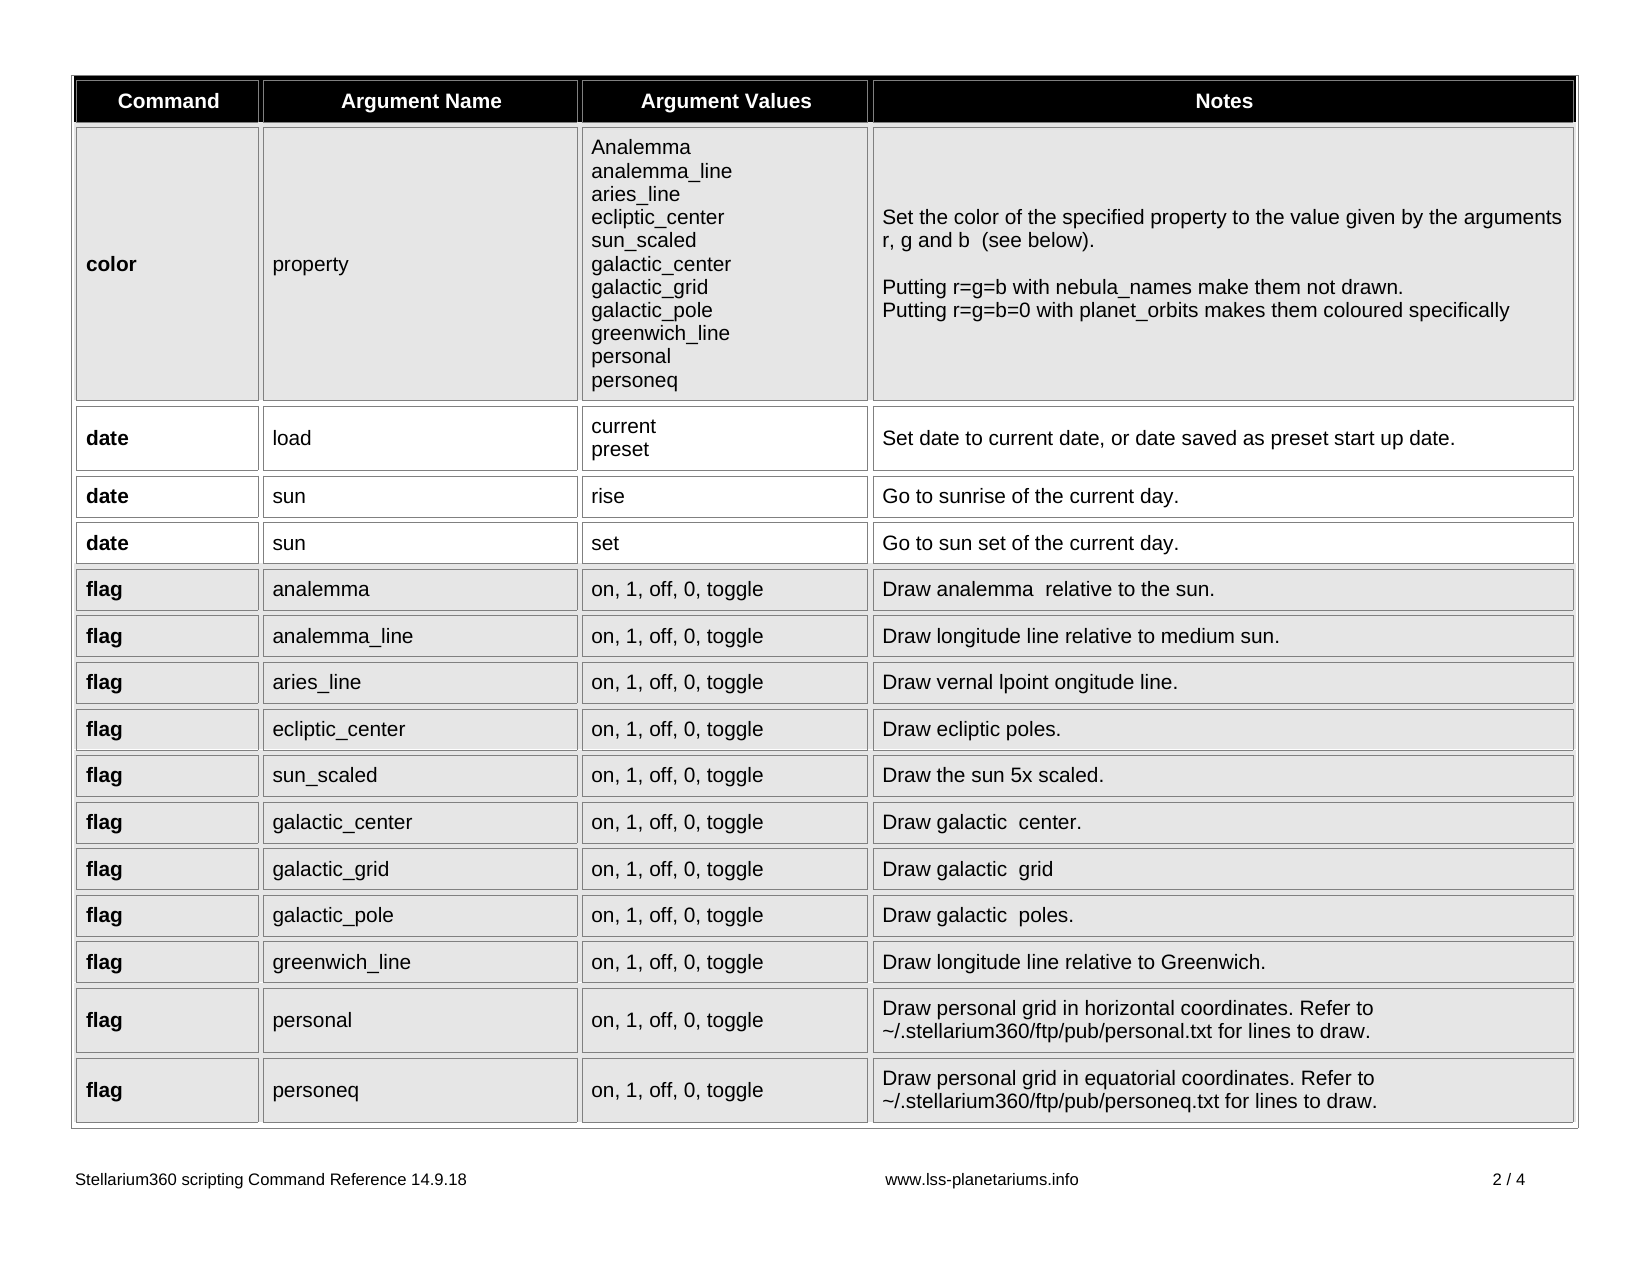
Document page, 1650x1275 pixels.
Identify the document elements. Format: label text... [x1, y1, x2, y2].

table_cell date [74, 470, 260, 517]
table_cell Draw galactic grid [870, 843, 1576, 889]
table_cell analemma [260, 563, 579, 610]
table_cell load [260, 400, 579, 470]
table_cell rise [579, 470, 870, 517]
table_cell Go to sunrise of the current day. [870, 470, 1576, 517]
table_cell flag [74, 889, 260, 936]
table_cell galactic_center [260, 796, 579, 843]
table_header Command [74, 76, 260, 122]
table_cell personal [260, 983, 579, 1052]
table_header Argument Values [579, 76, 870, 122]
table_cell on, 1, off, 0, toggle [579, 563, 870, 610]
table_cell Draw galactic center. [870, 796, 1576, 843]
table_cell Set date to current date, or date saved as preset start up date. [870, 400, 1576, 470]
table_cell Draw the sun 5x scaled. [870, 750, 1576, 796]
table_cell on, 1, off, 0, toggle [579, 703, 870, 749]
table_cell aries_line [260, 656, 579, 703]
table_cell Draw galactic poles. [870, 889, 1576, 936]
table_cell flag [74, 563, 260, 610]
table_cell on, 1, off, 0, toggle [579, 750, 870, 796]
table_cell Draw longitude line relative to Greenwich. [870, 936, 1576, 982]
table_cell flag [74, 936, 260, 982]
table_cell Draw longitude line relative to medium sun. [870, 610, 1576, 656]
table_cell Go to sun set of the current day. [870, 517, 1576, 563]
table_cell set [579, 517, 870, 563]
table_cell on, 1, off, 0, toggle [579, 936, 870, 982]
table_cell flag [74, 703, 260, 749]
table_cell flag [74, 656, 260, 703]
table_cell Set the color of the specified property to the value given by the arguments r, g and b (see below). Putting r=g=b with nebula_names make them not drawn. Putting r=g=b=0 with planet_orbits makes them coloured specifically [870, 122, 1576, 400]
table_cell personeq [260, 1052, 579, 1122]
table_cell on, 1, off, 0, toggle [579, 656, 870, 703]
table_cell flag [74, 843, 260, 889]
table_cell analemma_line [260, 610, 579, 656]
table_cell date [74, 400, 260, 470]
table_cell on, 1, off, 0, toggle [579, 796, 870, 843]
table_cell greenwich_line [260, 936, 579, 982]
table_cell on, 1, off, 0, toggle [579, 1052, 870, 1122]
table_cell on, 1, off, 0, toggle [579, 843, 870, 889]
table_cell Draw analemma relative to the sun. [870, 563, 1576, 610]
table_cell sun_scaled [260, 750, 579, 796]
table_cell Analemma analemma_line aries_line ecliptic_center sun_scaled galactic_center galactic_grid galactic_pole greenwich_line personal personeq [579, 122, 870, 400]
table_cell Draw personal grid in horizontal coordinates. Refer to ~/.stellarium360/ftp/pub/personal.txt for lines to draw. [870, 983, 1576, 1052]
table_cell flag [74, 750, 260, 796]
table_cell on, 1, off, 0, toggle [579, 983, 870, 1052]
table_cell flag [74, 983, 260, 1052]
table_cell sun [260, 517, 579, 563]
table_cell date [74, 517, 260, 563]
table_cell on, 1, off, 0, toggle [579, 889, 870, 936]
table_header Notes [870, 76, 1576, 122]
table_cell Draw vernal lpoint ongitude line. [870, 656, 1576, 703]
table_cell sun [260, 470, 579, 517]
table_cell flag [74, 610, 260, 656]
table_cell galactic_grid [260, 843, 579, 889]
table_cell flag [74, 796, 260, 843]
table_cell galactic_pole [260, 889, 579, 936]
table_header Argument Name [260, 76, 579, 122]
table_cell current preset [579, 400, 870, 470]
table_cell flag [74, 1052, 260, 1122]
table_cell on, 1, off, 0, toggle [579, 610, 870, 656]
table_cell property [260, 122, 579, 400]
table_cell ecliptic_center [260, 703, 579, 749]
table_cell Draw personal grid in equatorial coordinates. Refer to ~/.stellarium360/ftp/pub/personeq.txt for lines to draw. [870, 1052, 1576, 1122]
table_cell color [74, 122, 260, 400]
table_cell Draw ecliptic poles. [870, 703, 1576, 749]
